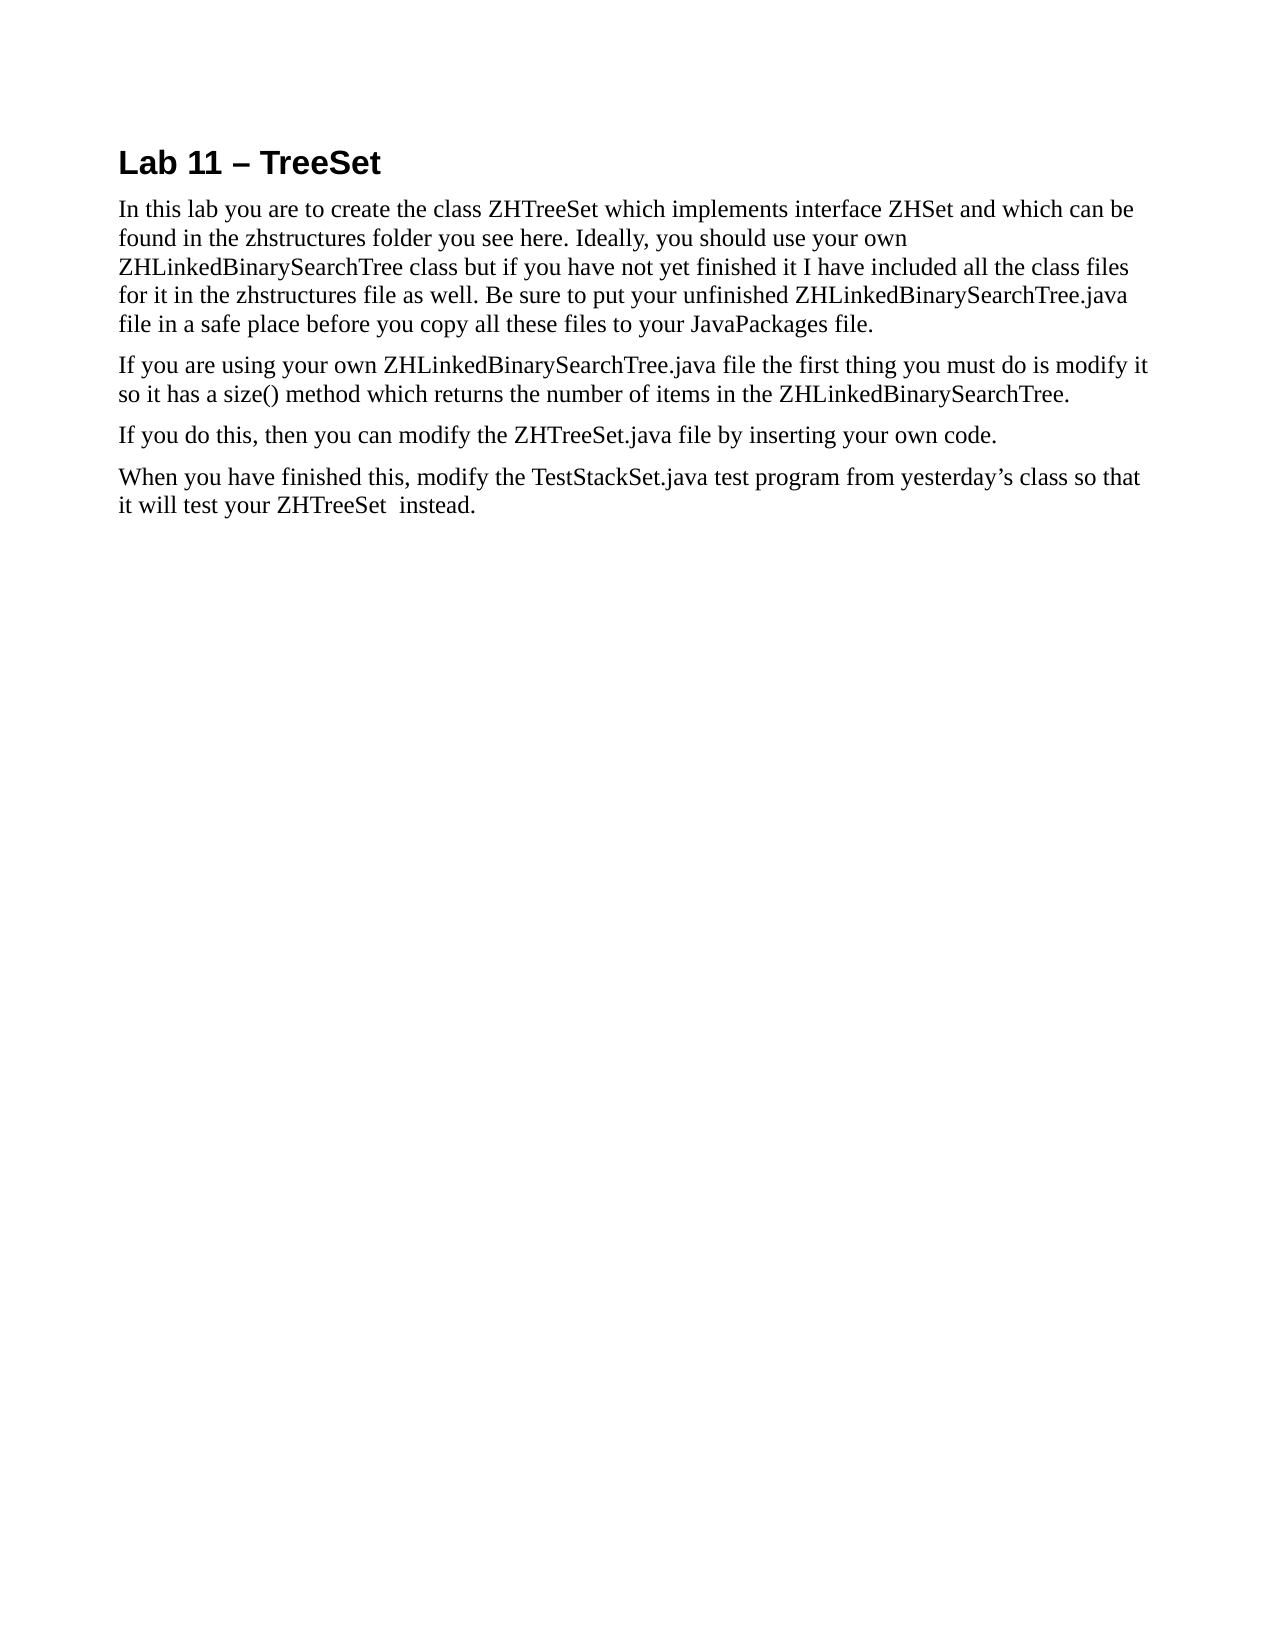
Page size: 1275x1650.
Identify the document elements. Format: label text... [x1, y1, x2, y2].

text If you do this, then you can modify the ZHTreeSet.java file by inserting your own code. [118, 421, 1157, 449]
text If you are using your own ZHLinkedBinarySearchTree.java file the first thing you must do is modify it so it has a size() method which returns the number of items in the ZHLinkedBinarySearchTree. [118, 351, 1157, 408]
subtitle Lab 11 – TreeSet [118, 143, 1157, 182]
text In this lab you are to create the class ZHTreeSet which implements interface ZHSet and which can be found in the zhstructures folder you see here. Ideally, you should use your own ZHLinkedBinarySearchTree class but if you have not yet finished it I have included all the class files for it in the zhstructures file as well. Be sure to put your unfinished ZHLinkedBinarySearchTree.java file in a safe place before you copy all these files to your JavaPackages file. [118, 194, 1157, 338]
text When you have finished this, modify the TestStackSet.java test program from yesterday’s class so that it will test your ZHTreeSet instead. [118, 462, 1157, 519]
